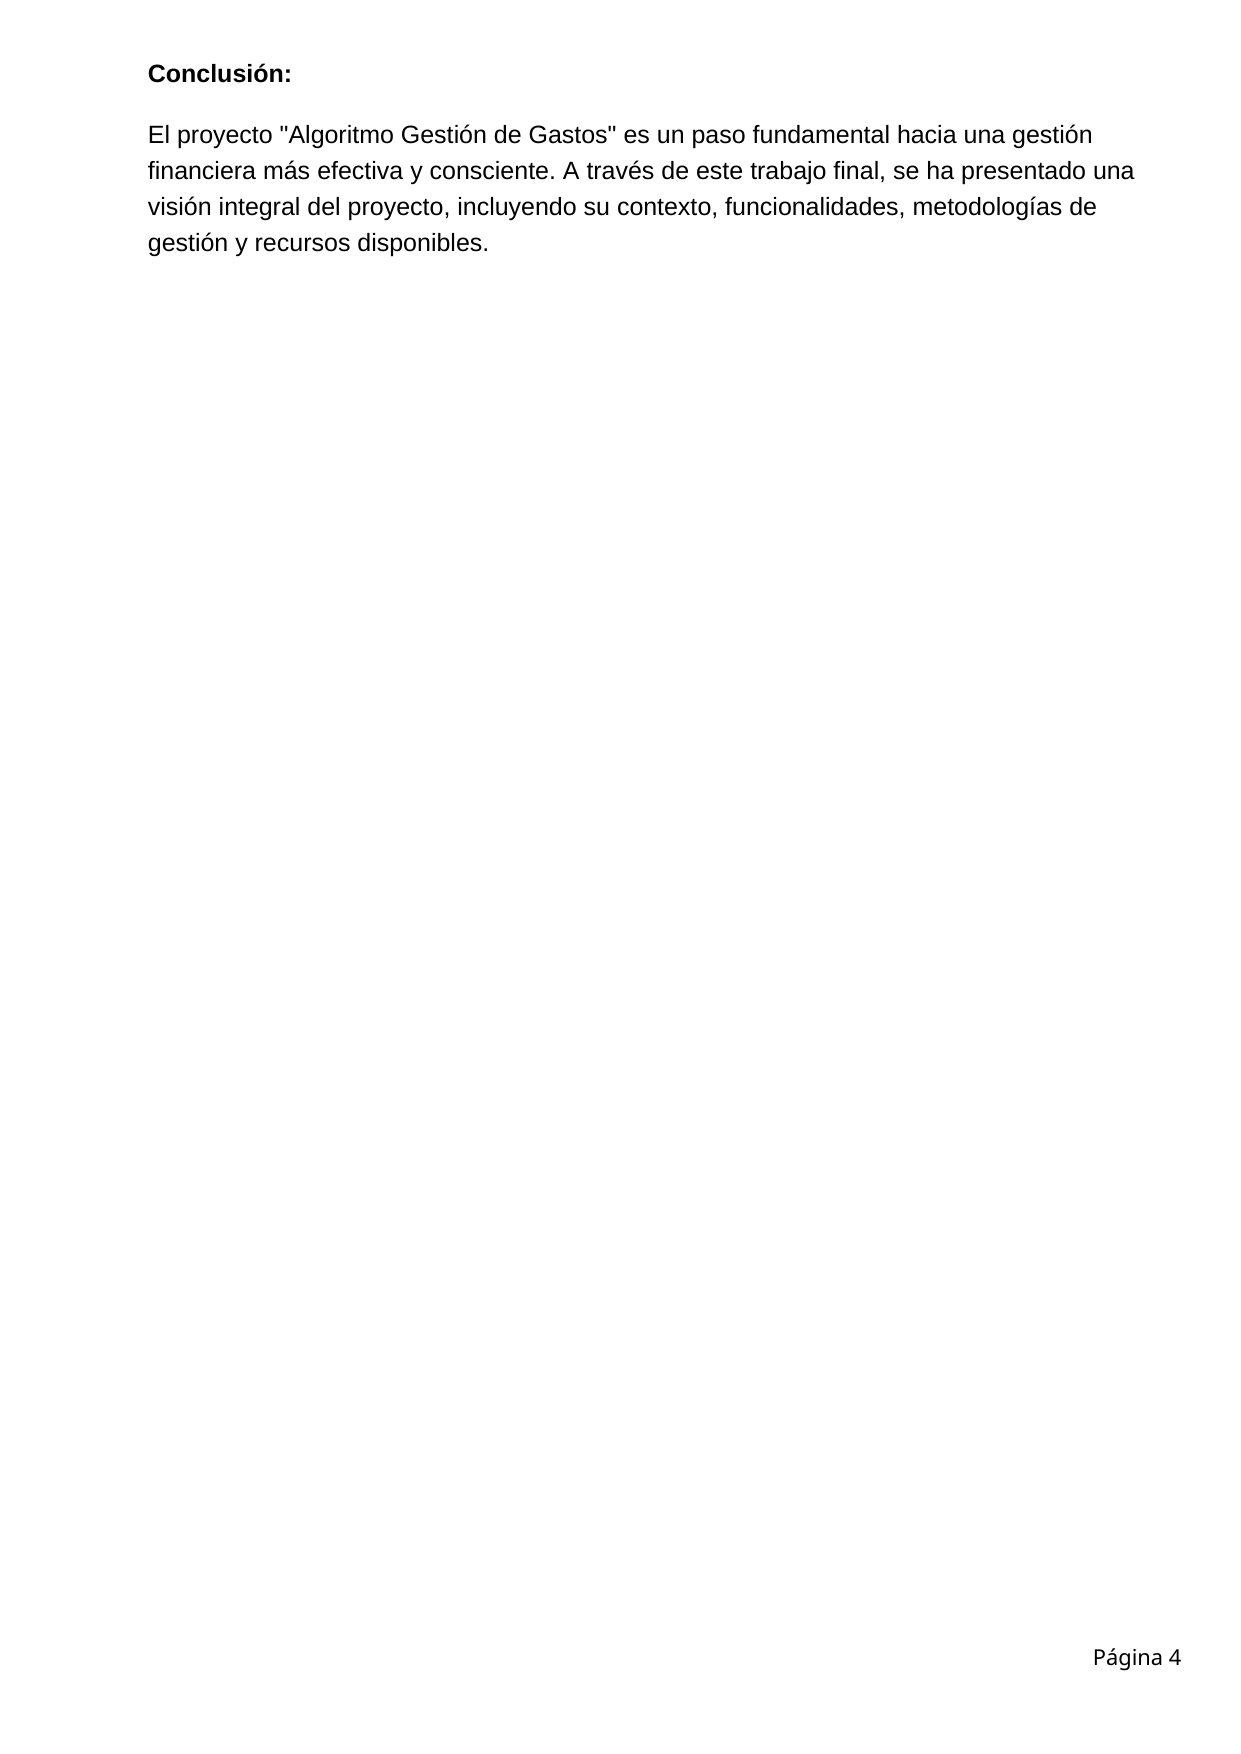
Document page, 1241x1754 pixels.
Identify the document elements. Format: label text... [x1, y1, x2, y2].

subtitle Conclusión: [148, 59, 1181, 88]
subtitle El proyecto "Algoritmo Gestión de Gastos" es un paso fundamental hacia una gestión financiera más efectiva y consciente. A través de este trabajo final, se ha presentado una visión integral del proyecto, incluyendo su contexto, funcionalidades, metodologías de gestión y recursos disponibles. [148, 120, 1181, 257]
